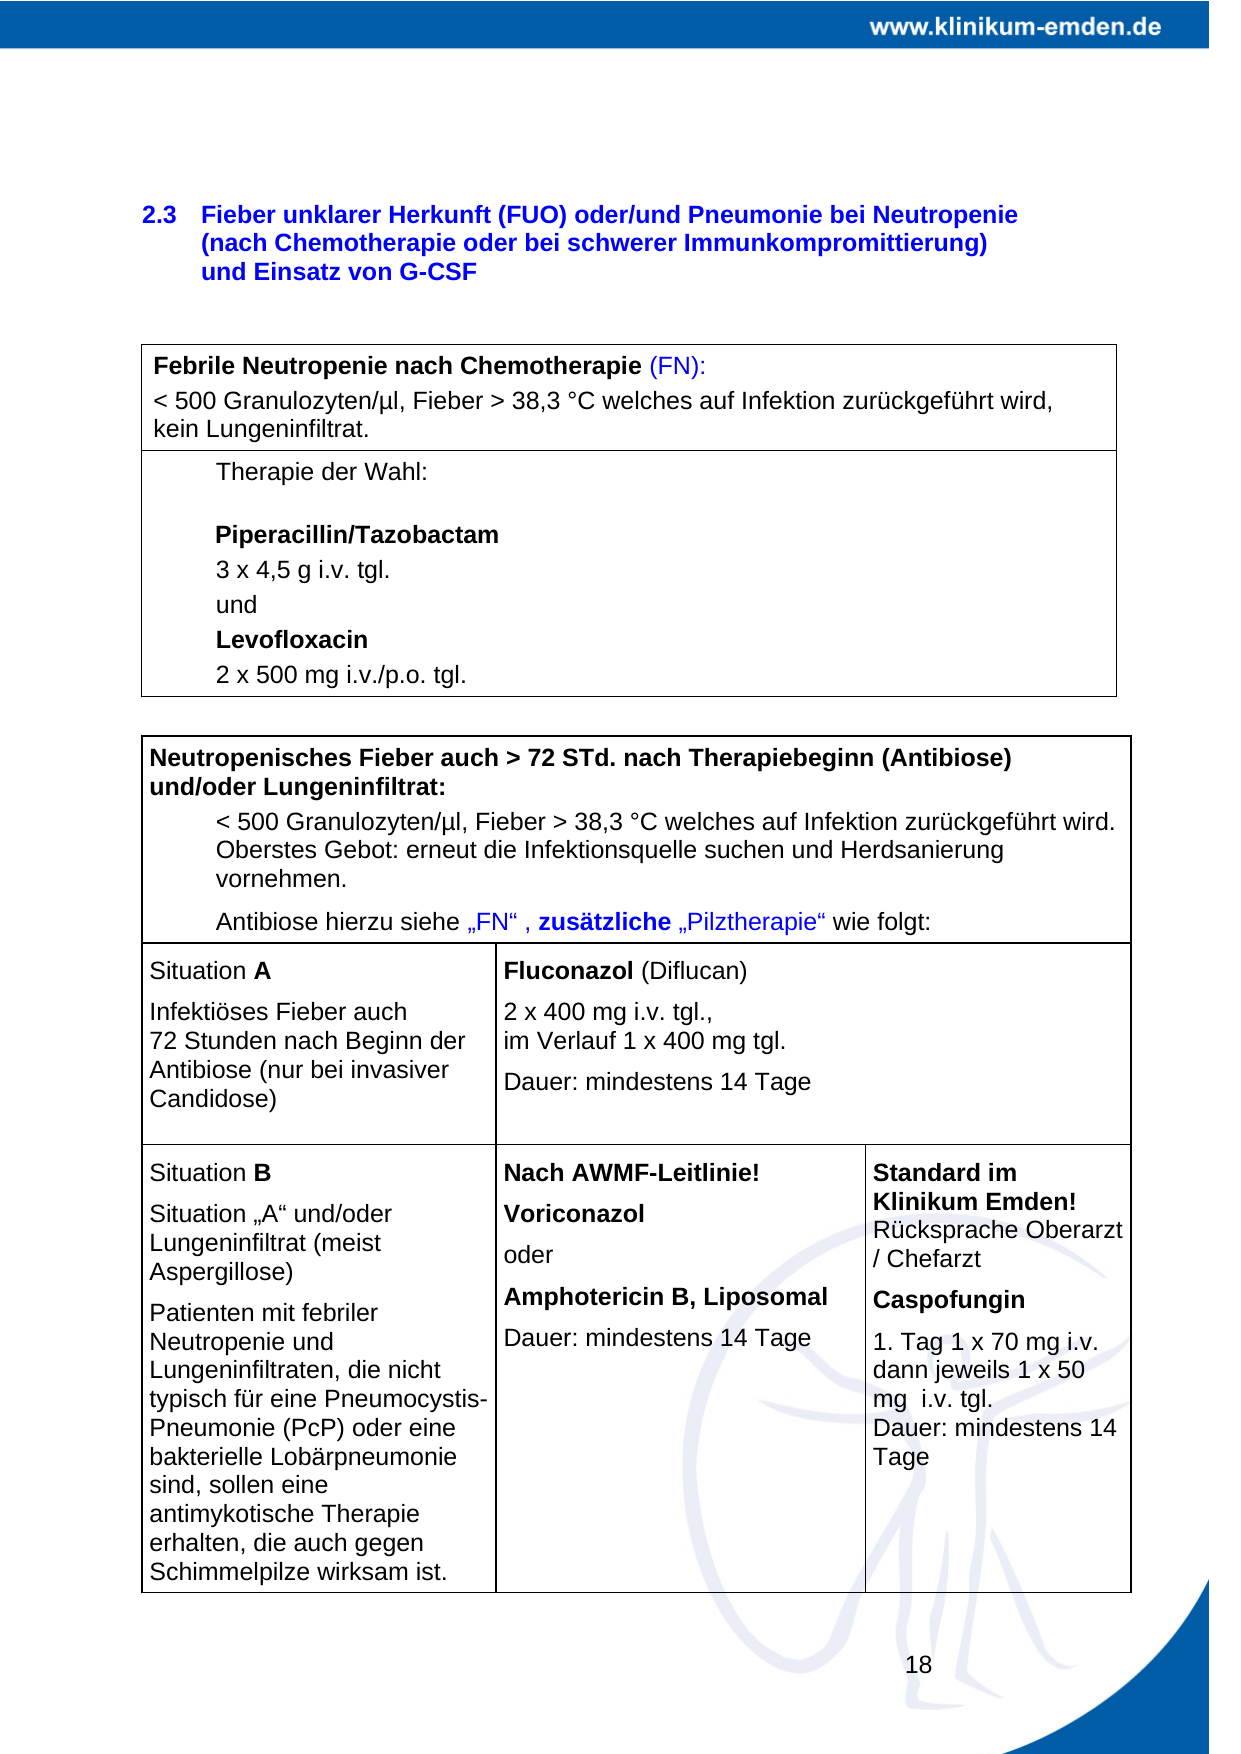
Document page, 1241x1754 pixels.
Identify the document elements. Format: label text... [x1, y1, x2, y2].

table_cell Therapie der Wahl: Piperacillin/Tazobactam 3 x 4,5 g i.v. tgl. und Levofloxacin 2 x 500 mg i.v./p.o. tgl. [142, 451, 1116, 696]
table_cell Standard im Klinikum Emden! Rücksprache Oberarzt / Chefarzt Caspofungin 1. Tag 1 x 70 mg i.v. dann jeweils 1 x 50 mg i.v. tgl. Dauer: mindestens 14 Tage [866, 1145, 1130, 1591]
table_cell Situation A Infektiöses Fieber auch 72 Stunden nach Beginn der Antibiose (nur bei invasiver Candidose) [143, 944, 495, 1144]
table_header Febrile Neutropenie nach Chemotherapie (FN): < 500 Granulozyten/µl, Fieber > 38,3 °C welches auf Infektion zurückgeführt wird, kein Lungeninfiltrat. [142, 345, 1116, 449]
table_cell Nach AWMF-Leitlinie! Voriconazol oder Amphotericin B, Liposomal Dauer: mindestens 14 Tage [497, 1145, 865, 1591]
text 2.3 Fieber unklarer Herkunft (FUO) oder/und Pneumonie bei Neutropenie (nach Chemotherapie oder bei schwerer Immunkompromittierung) und Einsatz von G-CSF [142, 200, 1157, 286]
table_cell Fluconazol (Diflucan) 2 x 400 mg i.v. tgl., im Verlauf 1 x 400 mg tgl. Dauer: mindestens 14 Tage [497, 944, 1130, 1144]
table_header Neutropenisches Fieber auch > 72 STd. nach Therapiebeginn (Antibiose) und/oder Lungeninfiltrat: < 500 Granulozyten/µl, Fieber > 38,3 °C welches auf Infektion zurückgeführt wird. Oberstes Gebot: erneut die Infektionsquelle suchen und Herdsanierung vornehmen. Antibiose hierzu siehe „FN“ , zusätzliche „Pilztherapie“ wie folgt: [143, 737, 1130, 942]
table_cell Situation B Situation „A“ und/oder Lungeninfiltrat (meist Aspergillose) Patienten mit febriler Neutropenie und Lungeninfiltraten, die nicht typisch für eine Pneumocystis-Pneumonie (PcP) oder eine bakterielle Lobärpneumonie sind, sollen eine antimykotische Therapie erhalten, die auch gegen Schimmelpilze wirksam ist. [143, 1145, 495, 1591]
picture [0, 1, 1209, 1754]
